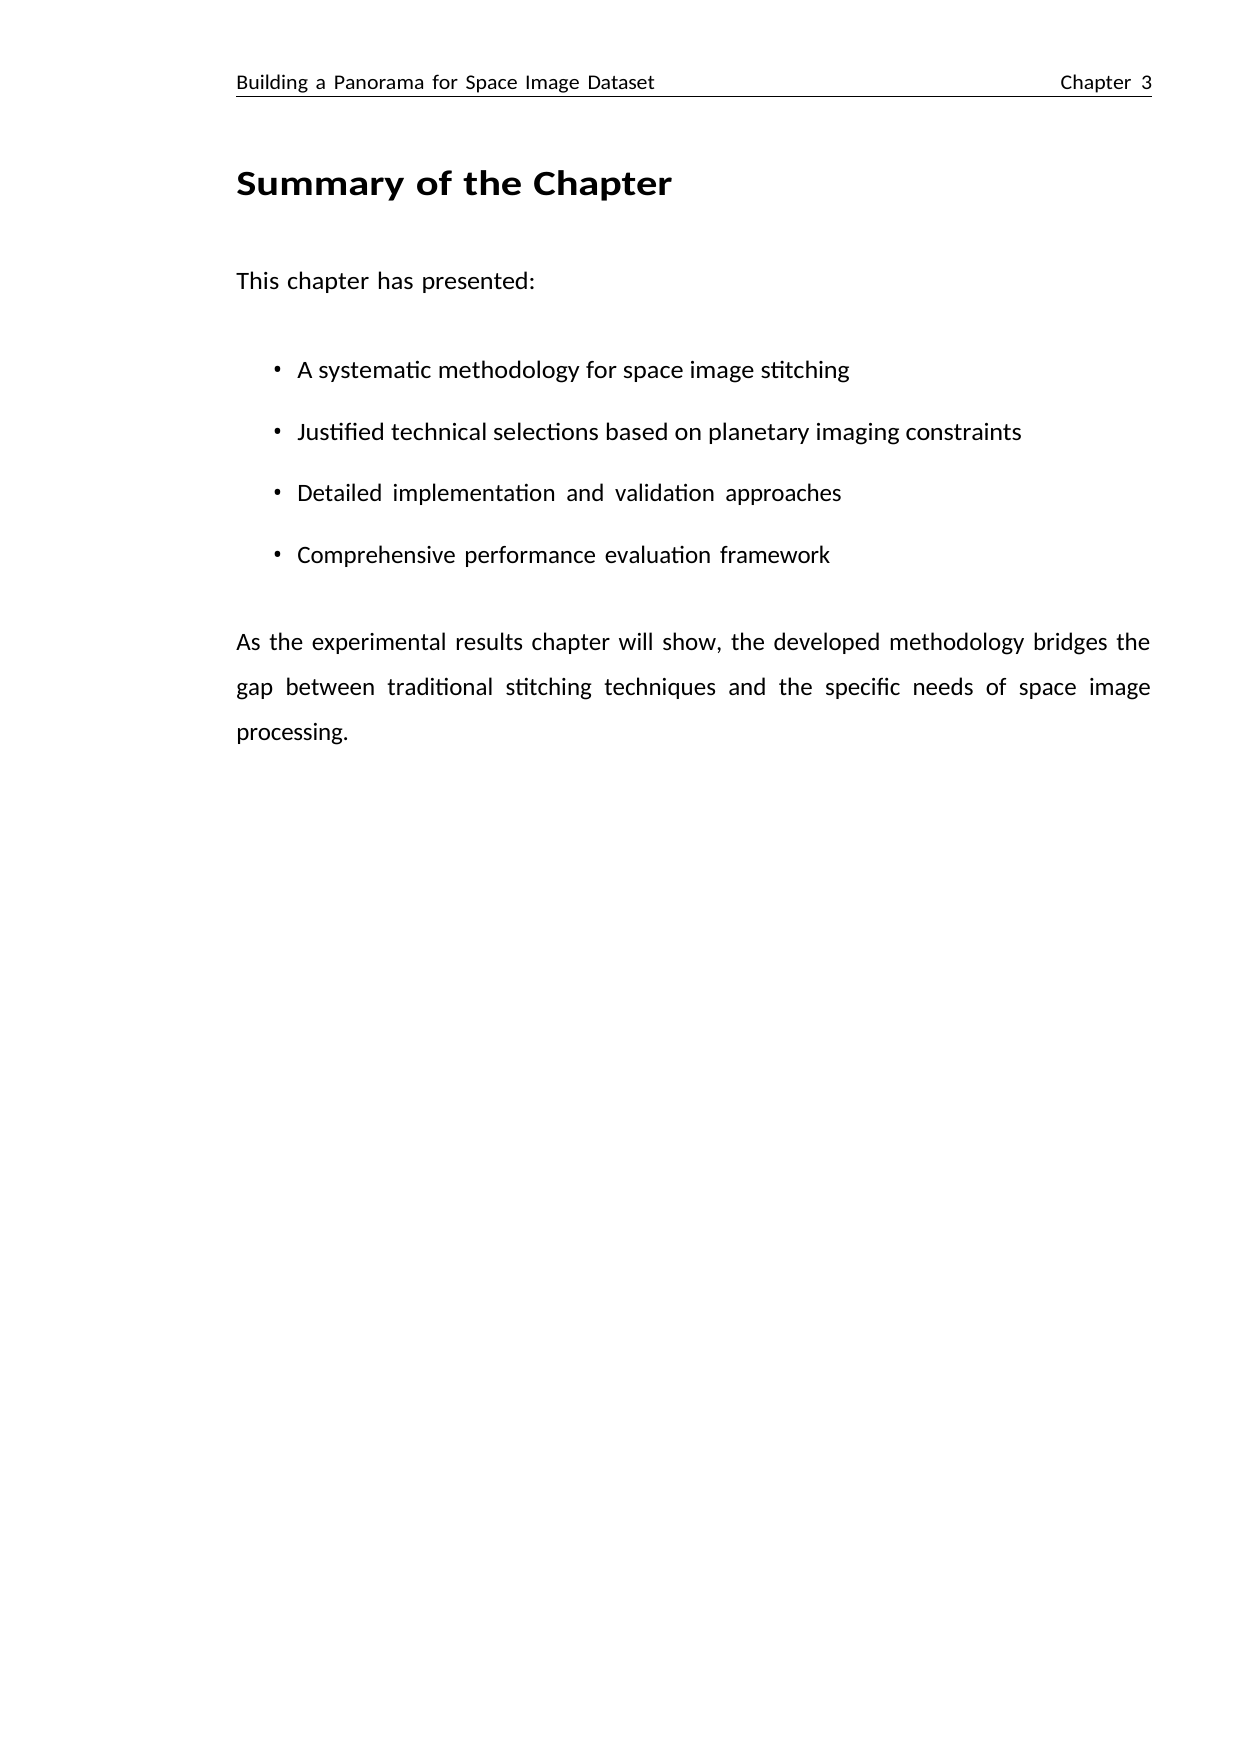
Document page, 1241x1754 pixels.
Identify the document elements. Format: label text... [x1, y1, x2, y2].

list A systematic methodology for space image stitching [273, 352, 1181, 386]
text This chapter has presented: [236, 265, 1181, 296]
subtitle Summary of the Chapter [236, 161, 1181, 204]
list Justified technical selections based on planetary imaging constraints [273, 413, 1181, 447]
text As the experimental results chapter will show, the developed methodology bridges the gap between traditional stitching techniques and the specific needs of space image processing. [236, 626, 1152, 746]
list Comprehensive performance evaluation framework [273, 536, 1181, 571]
list Detailed implementation and validation approaches [273, 475, 1181, 509]
